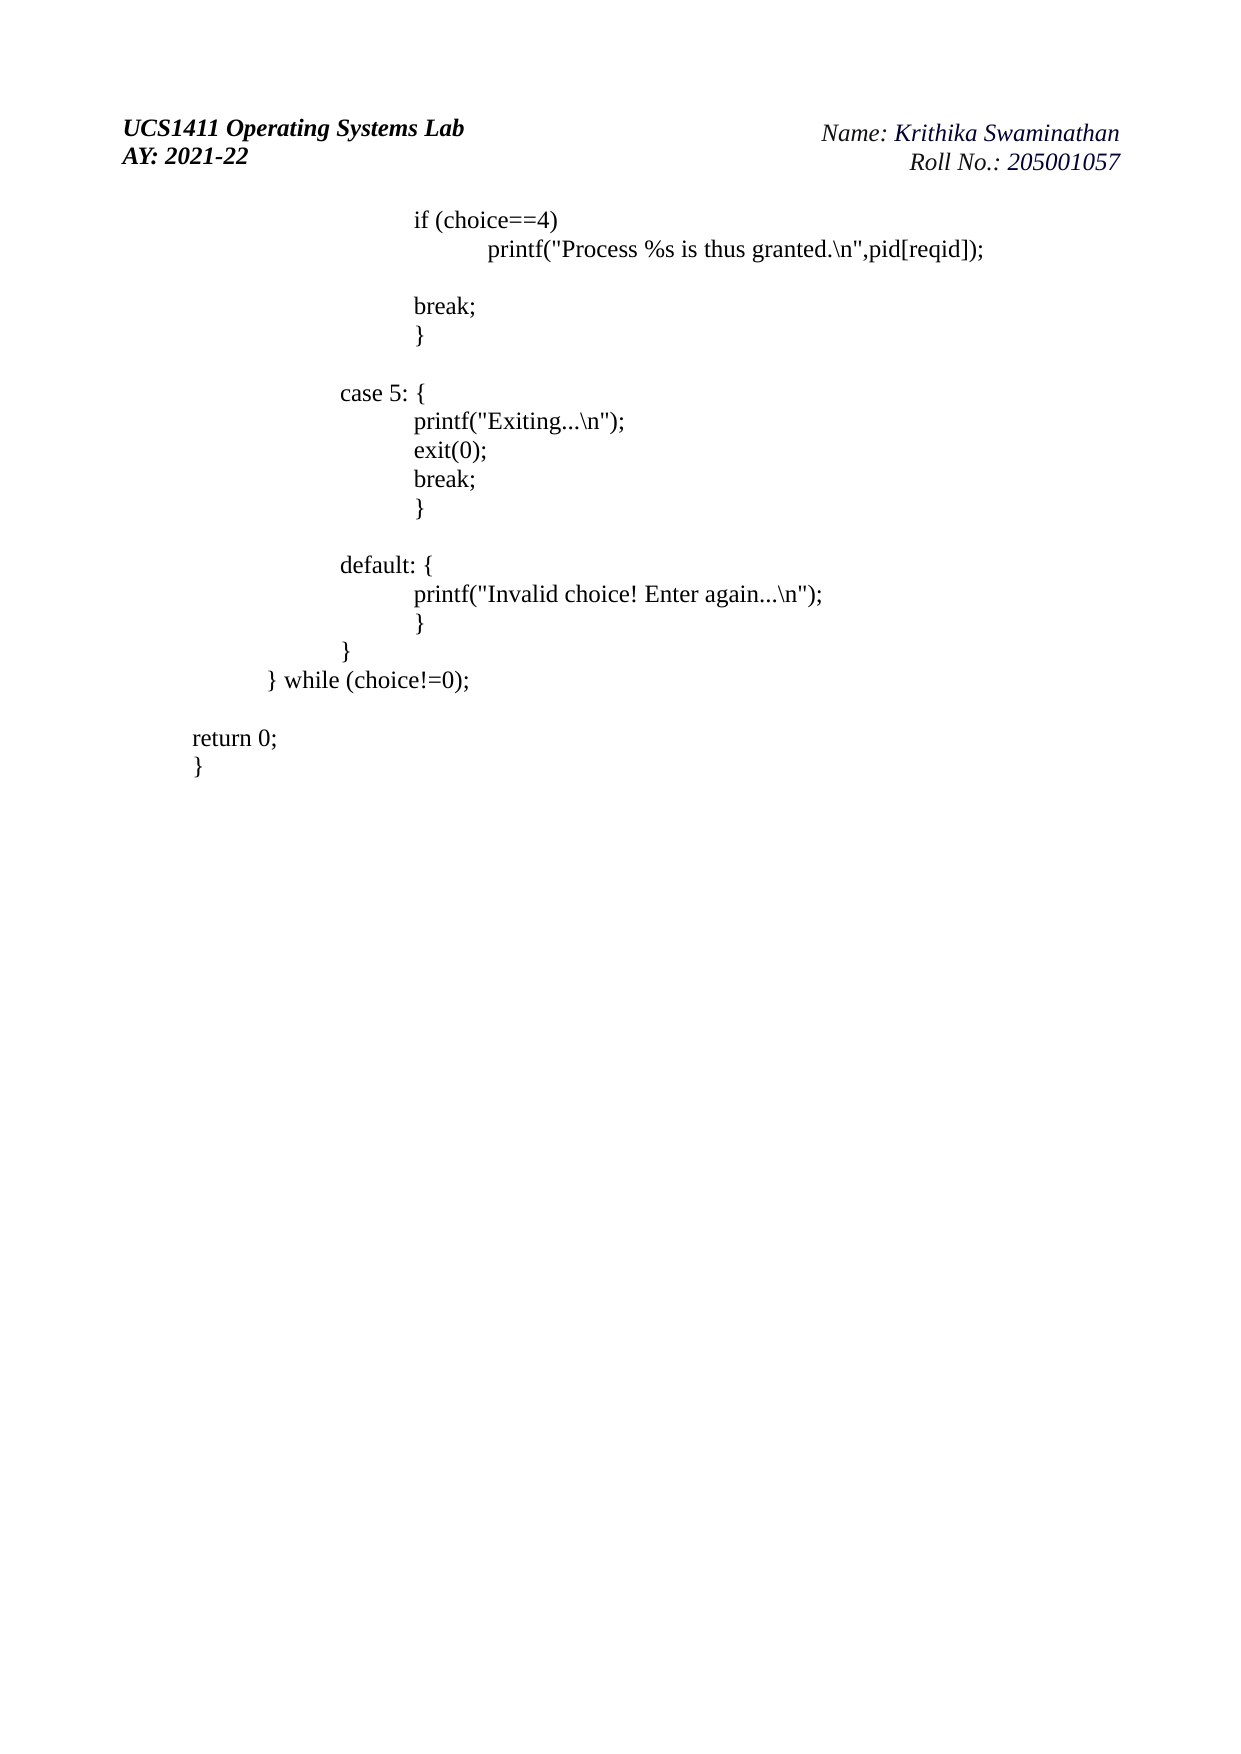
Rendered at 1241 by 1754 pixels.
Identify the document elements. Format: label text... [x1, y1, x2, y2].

text default: { [118, 550, 1122, 579]
text } [118, 636, 1122, 665]
text break; [118, 291, 1122, 320]
text exit(0); [118, 435, 1122, 464]
text case 5: { [118, 378, 1122, 406]
text printf("Exiting...\n"); [118, 406, 1122, 435]
text return 0; [118, 723, 1122, 751]
text printf("Process %s is thus granted.\n",pid[reqid]); [118, 234, 1122, 263]
text if (choice==4) [118, 205, 1122, 234]
text printf("Invalid choice! Enter again...\n"); [118, 579, 1122, 608]
text } [118, 493, 1122, 521]
text } [118, 320, 1122, 349]
text } [118, 608, 1122, 636]
text } [118, 751, 1122, 780]
text } while (choice!=0); [118, 665, 1122, 694]
text break; [118, 464, 1122, 493]
